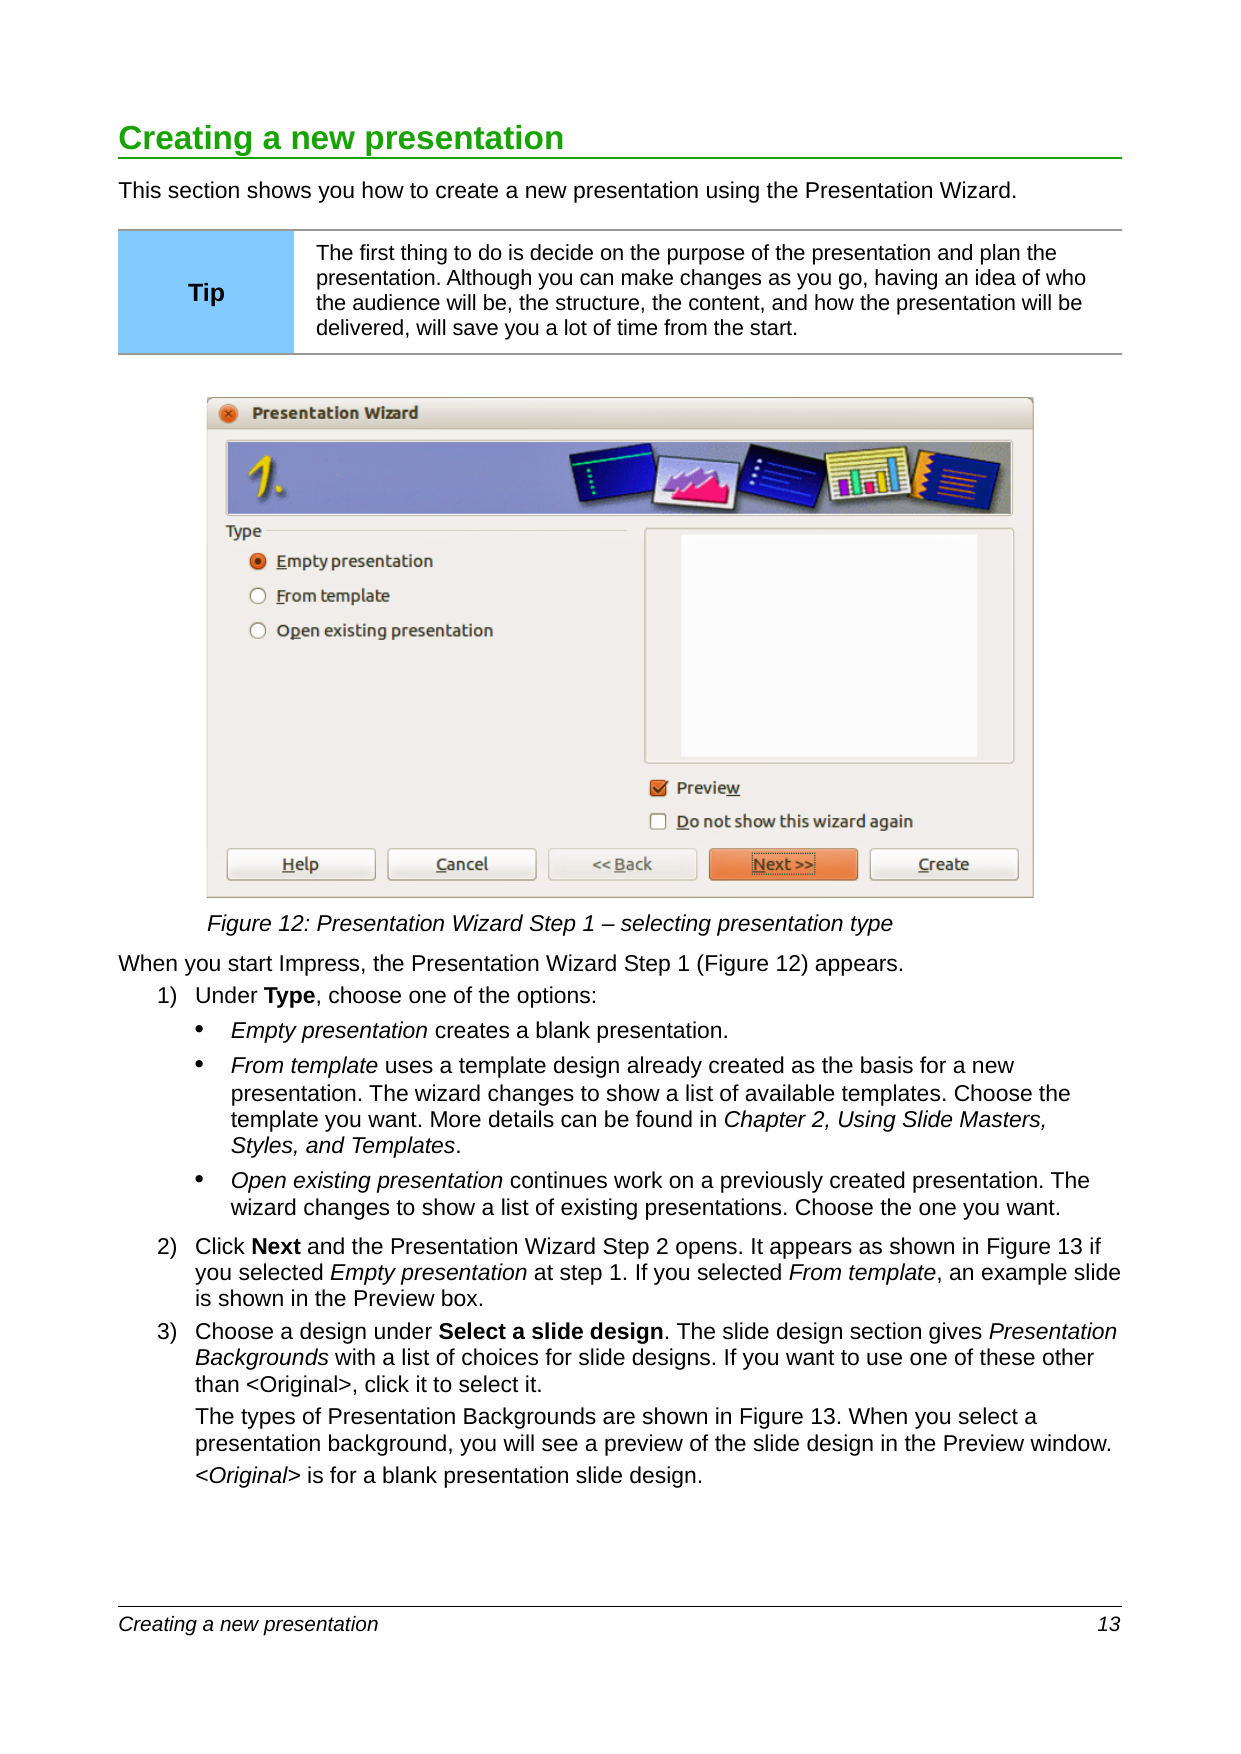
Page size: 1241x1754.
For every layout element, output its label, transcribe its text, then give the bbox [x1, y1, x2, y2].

text This section shows you how to create a new presentation using the Presentation Wizard. [118, 177, 1122, 204]
list Empty presentation creates a blank presentation. [192, 1015, 1122, 1044]
picture [206, 397, 1034, 898]
list Under Type, choose one of the options: [177, 982, 1122, 1009]
list When you start Impress, the Presentation Wizard Step 1 (Figure 12) appears. [118, 949, 1122, 976]
list Choose a design under Select a slide design. The slide design section gives Presentation Backgrounds with a list of choices for slide designs. If you want to use one of these other than <Original>, click it to select it. [177, 1318, 1122, 1397]
list The types of Presentation Backgrounds are shown in Figure 13. When you select a presentation background, you will see a preview of the slide design in the Preview window. [195, 1403, 1122, 1456]
list From template uses a template design already created as the basis for a new presentation. The wizard changes to show a list of available templates. Choose the template you want. More details can be found in Chapter 2, Using Slide Masters, Styles, and Templates. [192, 1050, 1122, 1158]
list Click Next and the Presentation Wizard Step 2 opens. It appears as shown in Figure 13 if you selected Empty presentation at step 1. If you selected From template, an example slide is shown in the Preview box. [177, 1233, 1122, 1312]
table_header Tip [118, 231, 294, 353]
table_header The first thing to do is decide on the purpose of the presentation and plan the presentation. Although you can make changes as you go, having an idea of who the audience will be, the structure, the content, and how the presentation will be delivered, will save you a lot of time from the start. [295, 231, 1122, 353]
subtitle Creating a new presentation [118, 118, 1122, 157]
text Figure 12: Presentation Wizard Step 1 – selecting presentation type [207, 910, 1033, 937]
list Open existing presentation continues work on a previously created presentation. The wizard changes to show a list of existing presentations. Choose the one you want. [192, 1165, 1122, 1220]
list <Original> is for a blank presentation slide design. [195, 1462, 1122, 1489]
